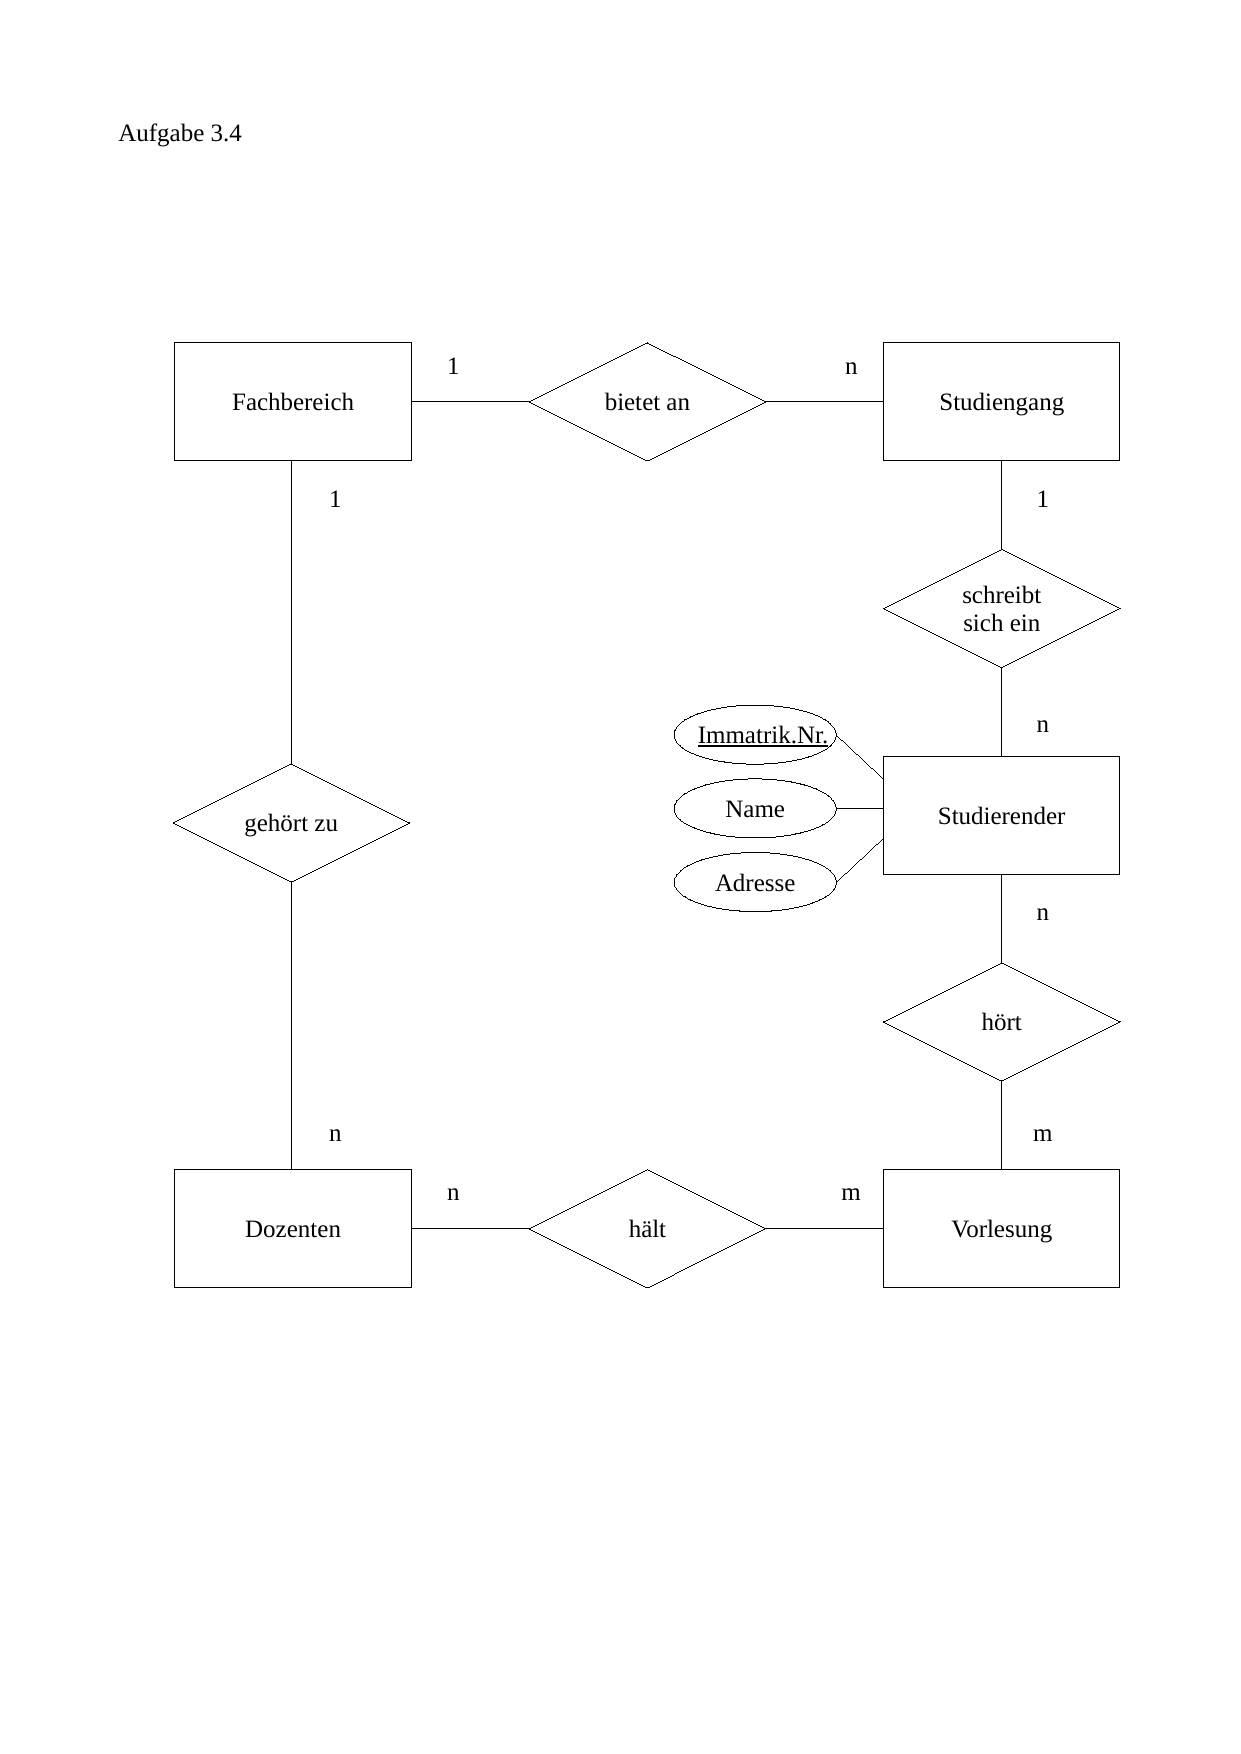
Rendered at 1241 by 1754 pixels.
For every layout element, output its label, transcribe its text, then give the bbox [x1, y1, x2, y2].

text Aufgabe 3.4 [118, 118, 1122, 147]
